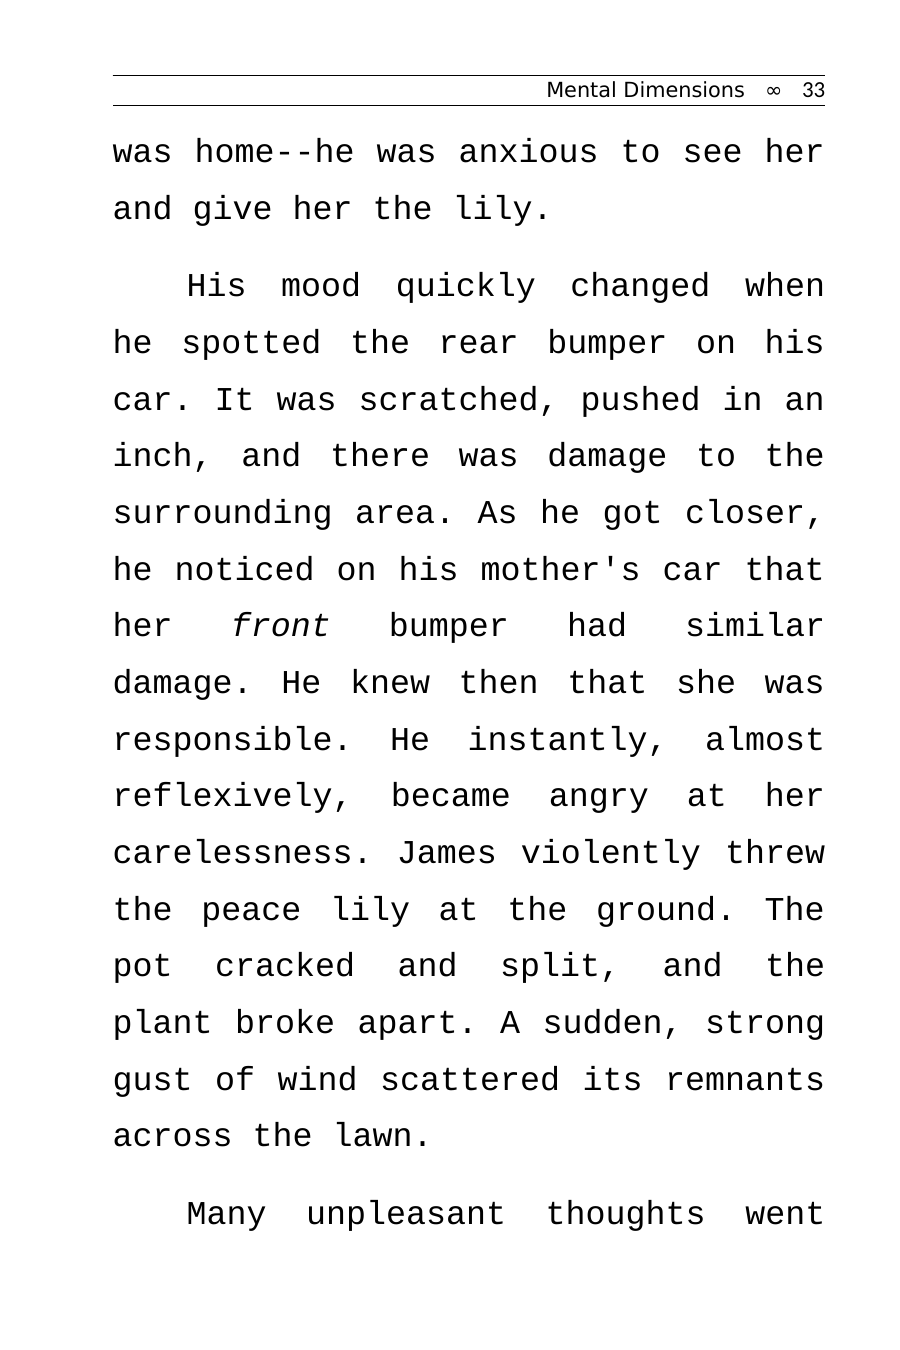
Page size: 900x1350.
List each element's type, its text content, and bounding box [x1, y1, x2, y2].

text Many unpleasant thoughts went [112, 1197, 825, 1234]
text His mood quickly changed when he spotted the rear bumper on his car. It was scratched, pushed in an inch, and there was damage to the surrounding area. As he got closer, he noticed on his mother's car that her front bumper had similar damage. He knew then that she was responsible. He instantly, almost reflexively, became angry at her carelessness. James violently threw the peace lily at the ground. The pot cracked and split, and the plant broke apart. A sudden, strong gust of wind scattered its remnants across the lawn. [112, 269, 825, 1157]
text was home--he was anxious to see her and give her the lily. [112, 135, 825, 229]
